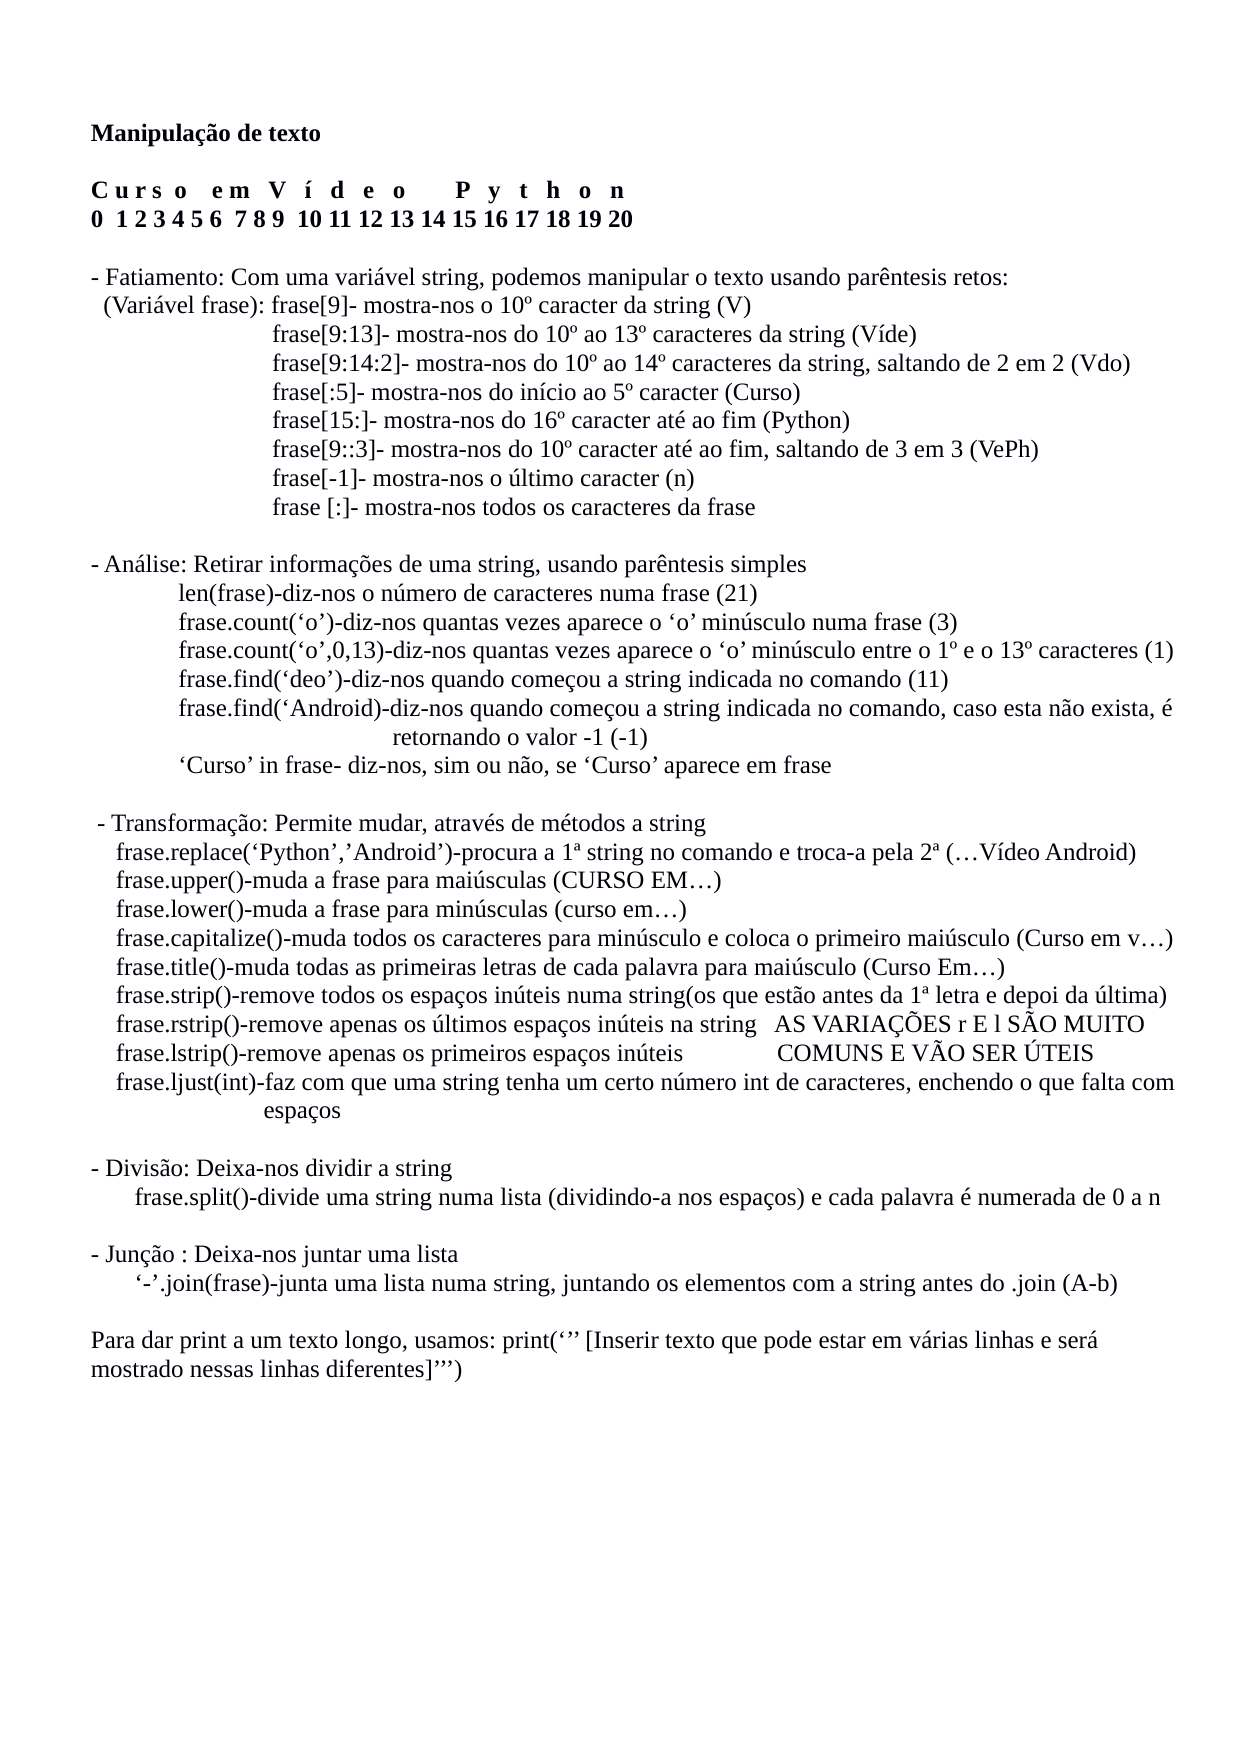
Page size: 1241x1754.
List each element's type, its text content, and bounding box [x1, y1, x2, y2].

text frase.capitalize()-muda todos os caracteres para minúsculo e coloca o primeiro maiúsculo (Curso em v…) [91, 923, 1176, 952]
text Manipulação de texto [91, 118, 1176, 147]
text frase.find(‘deo’)-diz-nos quando começou a string indicada no comando (11) [91, 664, 1176, 693]
text frase.upper()-muda a frase para maiúsculas (CURSO EM…) [91, 866, 1176, 894]
text frase.lower()-muda a frase para minúsculas (curso em…) [91, 894, 1176, 923]
text len(frase)-diz-nos o número de caracteres numa frase (21) [91, 578, 1176, 607]
text - Junção : Deixa-nos juntar uma lista [91, 1239, 1176, 1268]
text frase[9:14:2]- mostra-nos do 10º ao 14º caracteres da string, saltando de 2 em 2 (Vdo) [91, 348, 1176, 377]
text C u r s o e m V í d e o P y t h o n [91, 176, 1176, 204]
text frase.replace(‘Python’,’Android’)-procura a 1ª string no comando e troca-a pela 2ª (…Vídeo Android) [91, 837, 1176, 866]
text frase[15:]- mostra-nos do 16º caracter até ao fim (Python) [91, 406, 1176, 434]
text frase[9:13]- mostra-nos do 10º ao 13º caracteres da string (Víde) [91, 319, 1176, 348]
text (Variável frase): frase[9]- mostra-nos o 10º caracter da string (V) [91, 291, 1176, 319]
text frase.ljust(int)-faz com que uma string tenha um certo número int de caracteres, enchendo o que falta com espaços [91, 1067, 1176, 1124]
text frase.find(‘Android)-diz-nos quando começou a string indicada no comando, caso esta não exista, é retornando o valor -1 (-1) [91, 693, 1176, 751]
text frase[:5]- mostra-nos do início ao 5º caracter (Curso) [91, 377, 1176, 406]
text frase.lstrip()-remove apenas os primeiros espaços inúteis COMUNS E VÃO SER ÚTEIS [91, 1038, 1176, 1067]
text - Divisão: Deixa-nos dividir a string [91, 1153, 1176, 1182]
text frase.strip()-remove todos os espaços inúteis numa string(os que estão antes da 1ª letra e depoi da última) [91, 981, 1176, 1009]
text Para dar print a um texto longo, usamos: print(‘’’ [Inserir texto que pode estar em várias linhas e será mostrado nessas linhas diferentes]’’’) [91, 1326, 1176, 1383]
text frase[9::3]- mostra-nos do 10º caracter até ao fim, saltando de 3 em 3 (VePh) [91, 434, 1176, 463]
text 0 1 2 3 4 5 6 7 8 9 10 11 12 13 14 15 16 17 18 19 20 [91, 204, 1176, 233]
text ‘-’.join(frase)-junta uma lista numa string, juntando os elementos com a string antes do .join (A-b) [91, 1268, 1176, 1297]
text - Análise: Retirar informações de uma string, usando parêntesis simples [91, 549, 1176, 578]
text frase.rstrip()-remove apenas os últimos espaços inúteis na string AS VARIAÇÕES r E l SÃO MUITO [91, 1009, 1176, 1038]
text - Transformação: Permite mudar, através de métodos a string [91, 808, 1176, 837]
text frase.title()-muda todas as primeiras letras de cada palavra para maiúsculo (Curso Em…) [91, 952, 1176, 981]
text - Fatiamento: Com uma variável string, podemos manipular o texto usando parêntesis retos: [91, 262, 1176, 291]
text frase [:]- mostra-nos todos os caracteres da frase [91, 492, 1176, 521]
text frase.count(‘o’,0,13)-diz-nos quantas vezes aparece o ‘o’ minúsculo entre o 1º e o 13º caracteres (1) [91, 636, 1176, 664]
text ‘Curso’ in frase- diz-nos, sim ou não, se ‘Curso’ aparece em frase [91, 751, 1176, 779]
text frase[-1]- mostra-nos o último caracter (n) [91, 463, 1176, 492]
text frase.count(‘o’)-diz-nos quantas vezes aparece o ‘o’ minúsculo numa frase (3) [91, 607, 1176, 636]
text frase.split()-divide uma string numa lista (dividindo-a nos espaços) e cada palavra é numerada de 0 a n [91, 1182, 1176, 1211]
